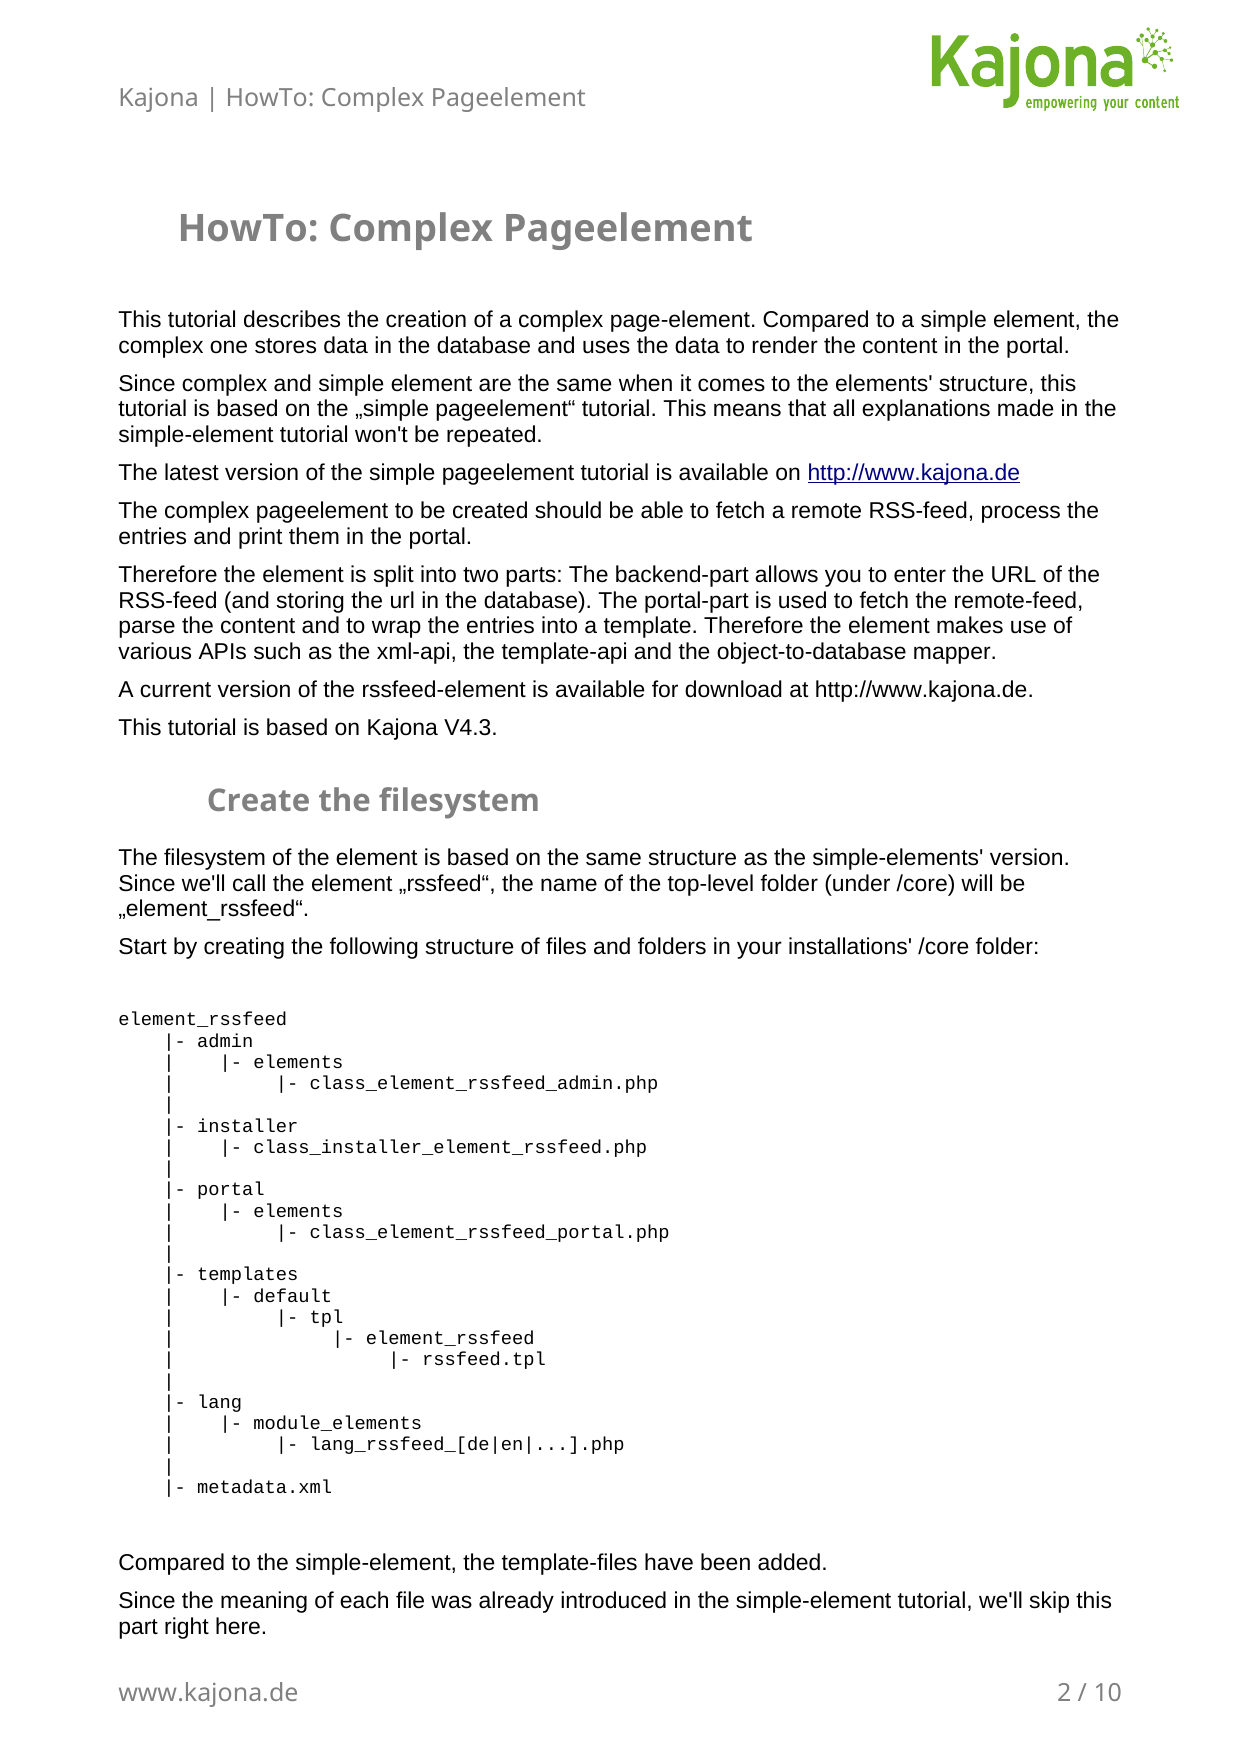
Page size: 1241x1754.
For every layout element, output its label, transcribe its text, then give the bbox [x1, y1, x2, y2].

text element_rssfeed |- admin | |- elements | |- class_element_rssfeed_admin.php | |- installer | |- class_installer_element_rssfeed.php | |- portal | |- elements | |- class_element_rssfeed_portal.php | |- templates | |- default | |- tpl | |- element_rssfeed | |- rssfeed.tpl | |- lang | |- module_elements | |- lang_rssfeed_[de|en|...].php | |- metadata.xml [118, 1010, 1122, 1499]
text Since the meaning of each file was already introduced in the simple-element tutorial, we'll skip this part right here. [118, 1588, 1122, 1639]
text The latest version of the simple pageelement tutorial is available on http://www.kajona.de [118, 460, 1122, 486]
text Start by creating the following structure of files and folders in your installations' /core folder: [118, 934, 1122, 959]
text This tutorial describes the creation of a complex page-element. Compared to a simple element, the complex one stores data in the database and uses the data to render the content in the portal. [118, 307, 1122, 358]
subtitle Create the filesystem [118, 778, 1122, 820]
text Therefore the element is split into two parts: The backend-part allows you to enter the URL of the RSS-feed (and storing the url in the database). The portal-part is used to fetch the remote-feed, parse the content and to wrap the entries into a template. Therefore the element makes use of various APIs such as the xml-api, the template-api and the object-to-database mapper. [118, 562, 1122, 664]
text A current version of the rssfeed-element is available for download at http://www.kajona.de. [118, 677, 1122, 702]
text Compared to the simple-element, the template-files have been added. [118, 1549, 1122, 1575]
text Since complex and simple element are the same when it comes to the elements' structure, this tutorial is based on the „simple pageelement“ tutorial. This means that all explanations made in the simple-element tutorial won't be repeated. [118, 371, 1122, 447]
text This tutorial is based on Kajona V4.3. [118, 715, 1122, 741]
subtitle HowTo: Complex Pageelement [118, 201, 1122, 253]
text The filesystem of the element is based on the same structure as the simple-elements' version. Since we'll call the element „rssfeed“, the name of the top-level folder (under /core) will be „element_rssfeed“. [118, 844, 1122, 921]
text The complex pageelement to be created should be able to fetch a remote RSS-feed, process the entries and print them in the portal. [118, 498, 1122, 549]
